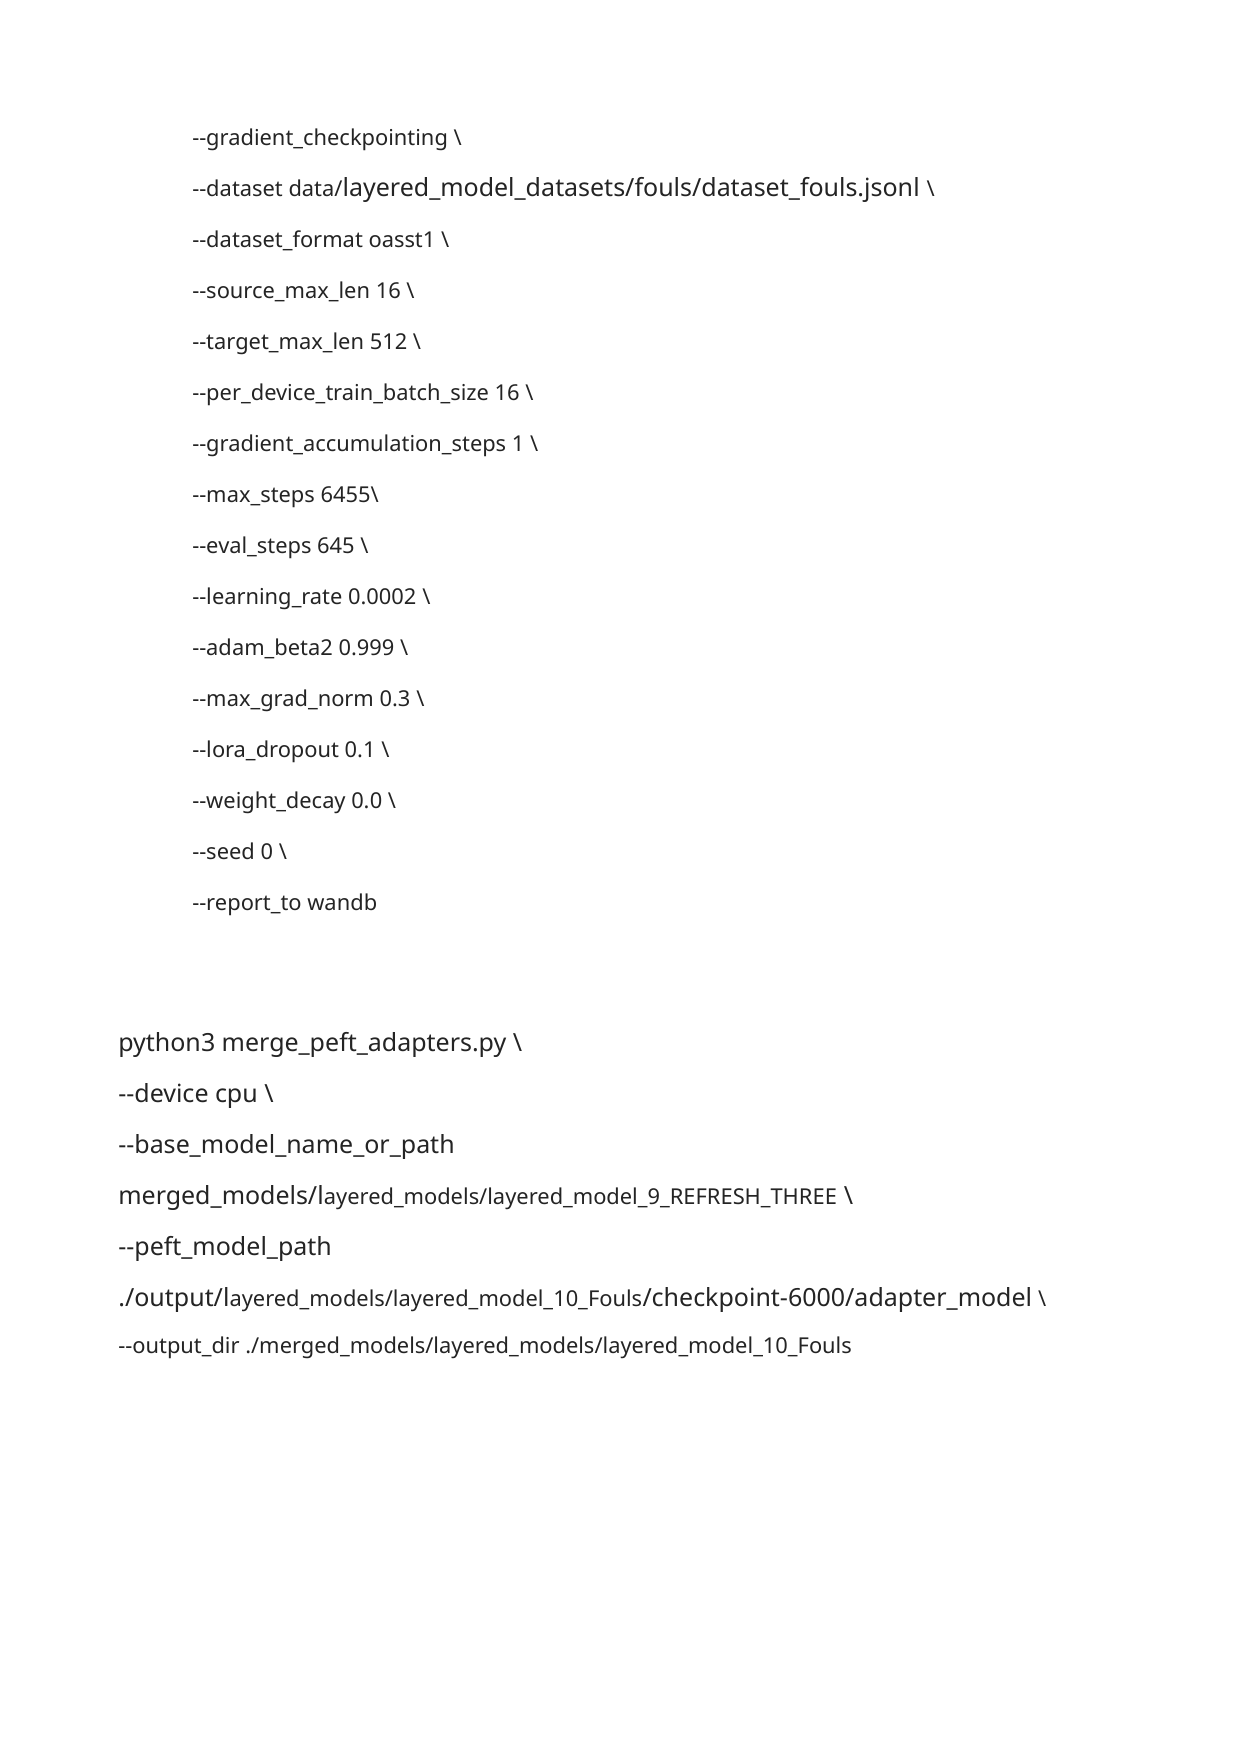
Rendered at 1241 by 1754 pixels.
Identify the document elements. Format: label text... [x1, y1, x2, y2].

text --output_dir ./merged_models/layered_models/layered_model_10_Fouls [118, 1330, 1122, 1360]
text --peft_model_path ./output/layered_models/layered_model_10_Fouls/checkpoint-6000/adapter_model \ [118, 1228, 1122, 1313]
text --gradient_checkpointing \ --dataset data/layered_model_datasets/fouls/dataset_fouls.jsonl \ --dataset_format oasst1 \ --source_max_len 16 \ --target_max_len 512 \ --per_device_train_batch_size 16 \ --gradient_accumulation_steps 1 \ --max_steps 6455\ --eval_steps 645 \ --learning_rate 0.0002 \ --adam_beta2 0.999 \ --max_grad_norm 0.3 \ --lora_dropout 0.1 \ --weight_decay 0.0 \ --seed 0 \ --report_to wandb [118, 118, 1122, 918]
text --base_model_name_or_path merged_models/layered_models/layered_model_9_REFRESH_THREE \ [118, 1126, 1122, 1211]
text python3 merge_peft_adapters.py \ [118, 1024, 1122, 1058]
text --device cpu \ [118, 1075, 1122, 1109]
